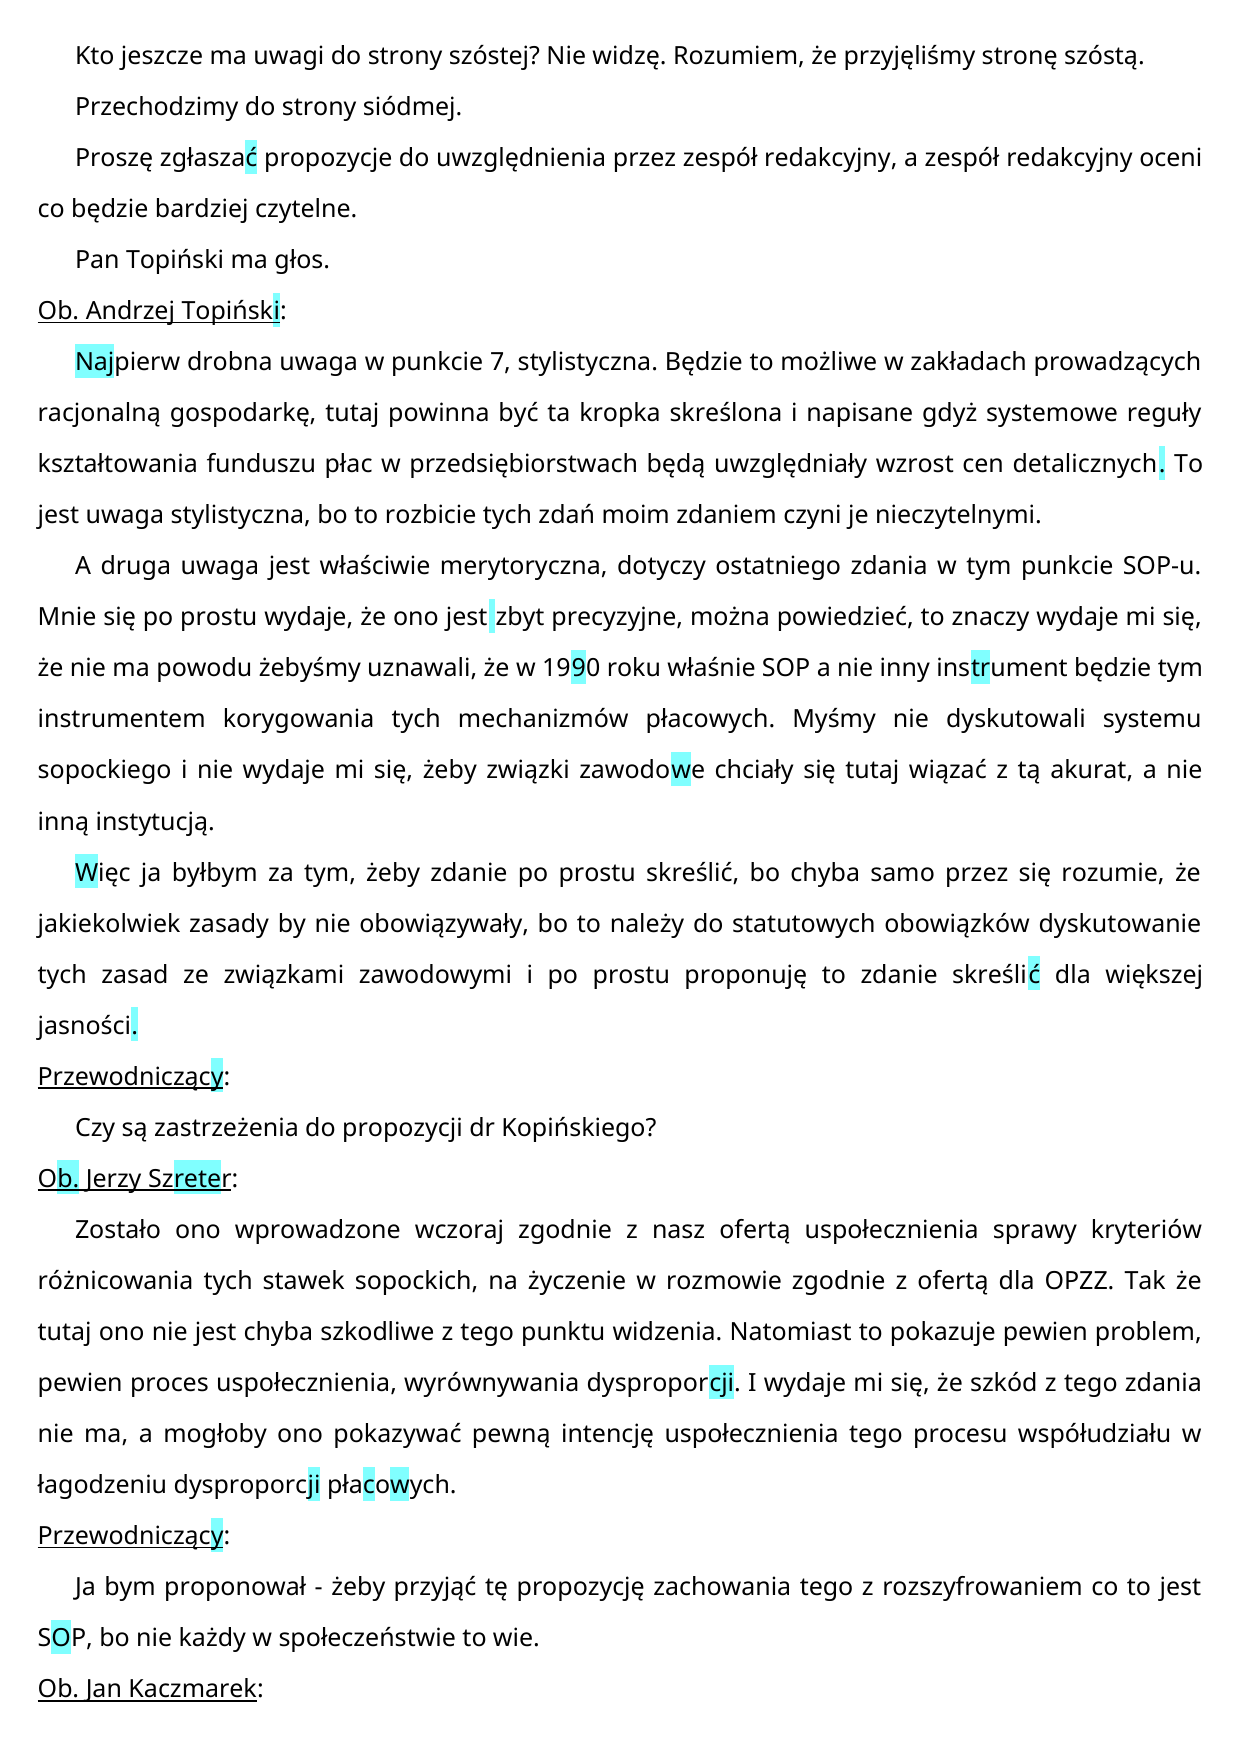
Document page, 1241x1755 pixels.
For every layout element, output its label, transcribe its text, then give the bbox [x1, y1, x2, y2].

text Zostało ono wprowadzone wczoraj zgodnie z nasz ofertą uspołecznienia sprawy kryteriów różnicowania tych stawek sopockich, na życzenie w rozmowie zgodnie z ofertą dla OPZZ. Tak że tutaj ono nie jest chyba szkodliwe z tego punktu widzenia. Natomiast to pokazuje pewien problem, pewien proces uspołecznienia, wyrównywania dysproporcji. I wydaje mi się, że szkód z tego zdania nie ma, a mogłoby ono pokazywać pewną intencję uspołecznienia tego procesu współudziału w łagodzeniu dysproporcji płacowych. [37, 1211, 1203, 1501]
text Najpierw drobna uwaga w punkcie 7, stylistyczna. Będzie to możliwe w zakładach prowadzących racjonalną gospodarkę, tutaj powinna być ta kropka skreślona i napisane gdyż systemowe reguły kształtowania funduszu płac w przedsiębiorstwach będą uwzględniały wzrost cen detalicznych. To jest uwaga stylistyczna, bo to rozbicie tych zdań moim zdaniem czyni je nieczytelnymi. [37, 344, 1203, 531]
text Ob. Jerzy Szreter: [37, 1160, 1203, 1194]
text Ob. Andrzej Topiński: [37, 293, 1203, 327]
text A druga uwaga jest właściwie merytoryczna, dotyczy ostatniego zdania w tym punkcie SOP-u. Mnie się po prostu wydaje, że ono jest zbyt precyzyjne, można powiedzieć, to znaczy wydaje mi się, że nie ma powodu żebyśmy uznawali, że w 1990 roku właśnie SOP a nie inny instrument będzie tym instrumentem korygowania tych mechanizmów płacowych. Myśmy nie dyskutowali systemu sopockiego i nie wydaje mi się, żeby związki zawodowe chciały się tutaj wiązać z tą akurat, a nie inną instytucją. [37, 548, 1203, 837]
text Czy są zastrzeżenia do propozycji dr Kopińskiego? [37, 1109, 1203, 1143]
text Przewodniczący: [37, 1058, 1203, 1092]
text Więc ja byłbym za tym, żeby zdanie po prostu skreślić, bo chyba samo przez się rozumie, że jakiekolwiek zasady by nie obowiązywały, bo to należy do statutowych obowiązków dyskutowanie tych zasad ze związkami zawodowymi i po prostu proponuję to zdanie skreślić dla większej jasności. [37, 854, 1203, 1041]
text Kto jeszcze ma uwagi do strony szóstej? Nie widzę. Rozumiem, że przyjęliśmy stronę szóstą. [37, 37, 1203, 72]
text Pan Topiński ma głos. [37, 242, 1203, 276]
text Ob. Jan Kaczmarek: [37, 1671, 1203, 1705]
text Proszę zgłaszać propozycje do uwzględnienia przez zespół redakcyjny, a zespół redakcyjny oceni co będzie bardziej czytelne. [37, 139, 1203, 225]
text Przewodniczący: [37, 1518, 1203, 1552]
text Ja bym proponował - żeby przyjąć tę propozycję zachowania tego z rozszyfrowaniem co to jest SOP, bo nie każdy w społeczeństwie to wie. [37, 1569, 1203, 1654]
text Przechodzimy do strony siódmej. [37, 88, 1203, 123]
